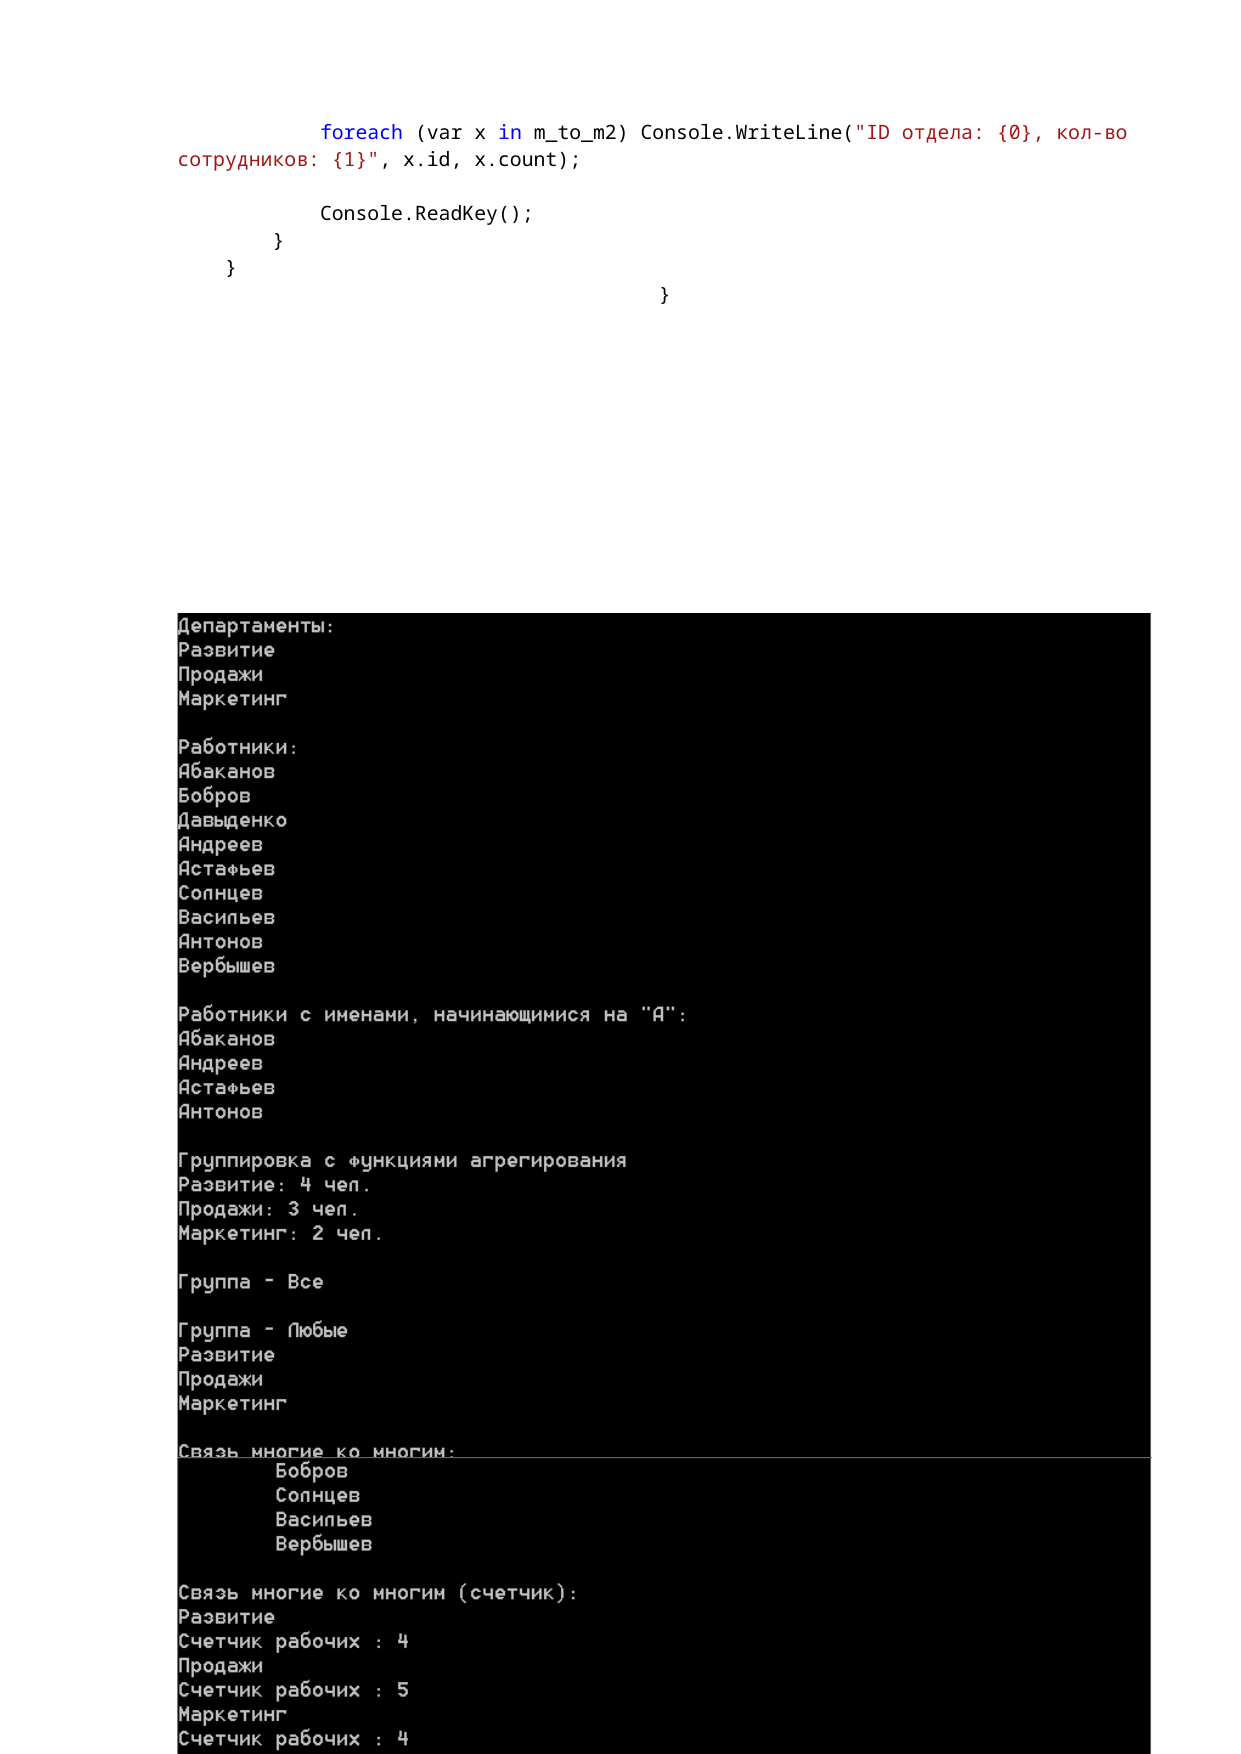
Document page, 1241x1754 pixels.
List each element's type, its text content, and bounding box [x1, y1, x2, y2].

text } [177, 280, 1152, 307]
text } [177, 226, 1152, 253]
picture [177, 613, 1152, 1754]
text foreach (var x in m_to_m2) Console.WriteLine("ID отдела: {0}, кол-во сотрудников: {1}", x.id, x.count); [177, 118, 1152, 172]
text } [177, 253, 1152, 280]
text Console.ReadKey(); [177, 199, 1152, 226]
